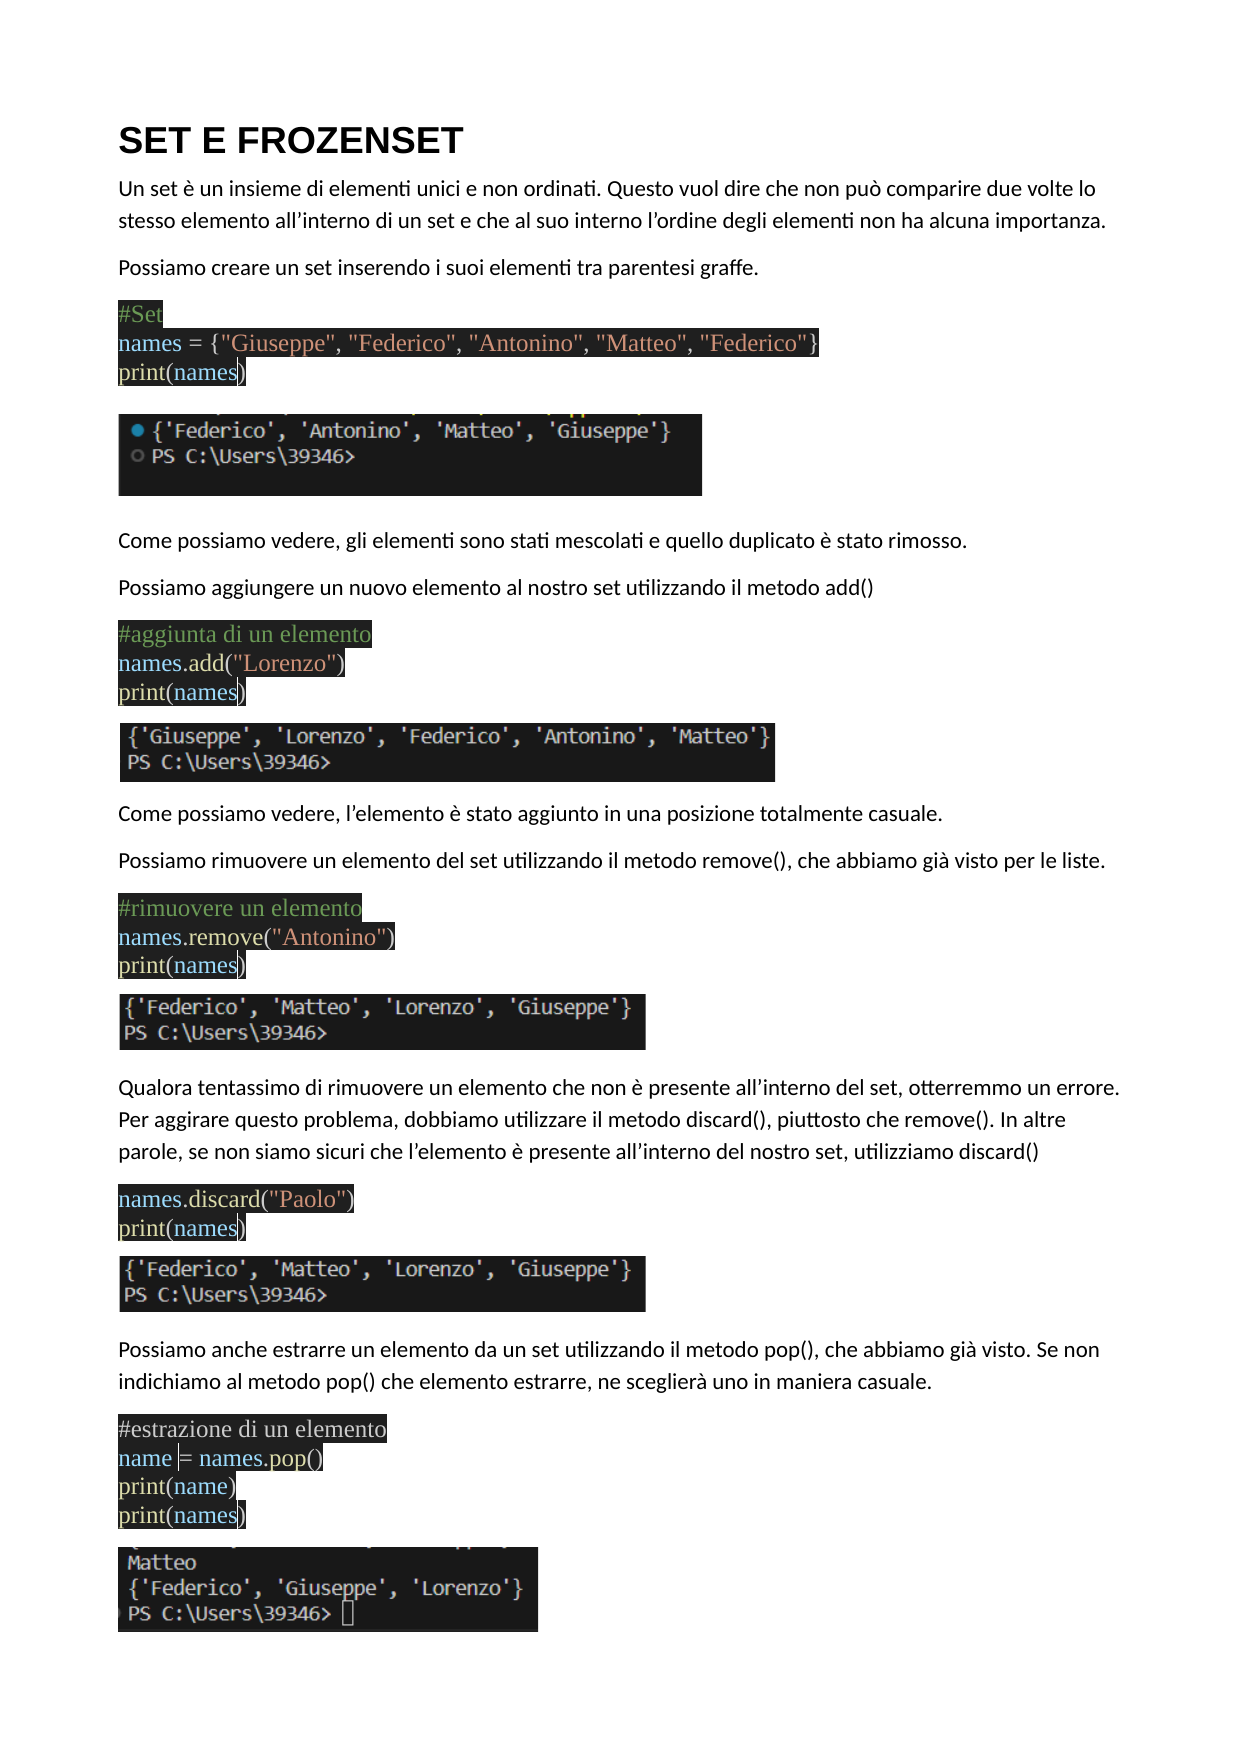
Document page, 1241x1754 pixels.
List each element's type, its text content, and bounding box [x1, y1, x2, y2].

text Possiamo anche estrarre un elemento da un set utilizzando il metodo pop(), che abbiamo già visto. Se non indichiamo al metodo pop() che elemento estrarre, ne sceglierà uno in maniera casuale. [118, 1335, 1122, 1395]
text names.remove("Antonino") [118, 922, 1122, 950]
text #rimuovere un elemento [118, 893, 1122, 922]
picture [119, 1256, 646, 1312]
text Come possiamo vedere, gli elementi sono stati mescolati e quello duplicato è stato rimosso. [118, 526, 1122, 554]
text Qualora tentassimo di rimuovere un elemento che non è presente all’interno del set, otterremmo un errore. Per aggirare questo problema, dobbiamo utilizzare il metodo discard(), piuttosto che remove(). In altre parole, se non siamo sicuri che l’elemento è presente all’interno del nostro set, utilizziamo discard() [118, 1073, 1122, 1165]
text print(names) [118, 950, 1122, 979]
text print(names) [118, 1213, 1122, 1241]
text name = names.pop() [118, 1443, 1122, 1471]
text #aggiunta di un elemento [118, 619, 1122, 648]
text print(names) [118, 1500, 1122, 1529]
text Un set è un insieme di elementi unici e non ordinati. Questo vuol dire che non può comparire due volte lo stesso elemento all’interno di un set e che al suo interno l’ordine degli elementi non ha alcuna importanza. [118, 174, 1122, 234]
text print(name) [118, 1471, 1122, 1500]
picture [118, 1547, 539, 1632]
text #Set [118, 299, 1122, 328]
subtitle SET E FROZENSET [118, 118, 1122, 161]
text names = {"Giuseppe", "Federico", "Antonino", "Matteo", "Federico"} [118, 328, 1122, 357]
text names.discard("Paolo") [118, 1184, 1122, 1213]
text Possiamo creare un set inserendo i suoi elementi tra parentesi graffe. [118, 253, 1122, 281]
text print(names) [118, 677, 1122, 706]
text Possiamo rimuovere un elemento del set utilizzando il metodo remove(), che abbiamo già visto per le liste. [118, 846, 1122, 874]
text #estrazione di un elemento [118, 1414, 1122, 1443]
picture [118, 414, 703, 496]
text print(names) [118, 357, 1122, 386]
text Possiamo aggiungere un nuovo elemento al nostro set utilizzando il metodo add() [118, 573, 1122, 601]
text names.add("Lorenzo") [118, 648, 1122, 677]
picture [119, 994, 646, 1050]
picture [120, 723, 776, 782]
text Come possiamo vedere, l’elemento è stato aggiunto in una posizione totalmente casuale. [118, 799, 1122, 827]
